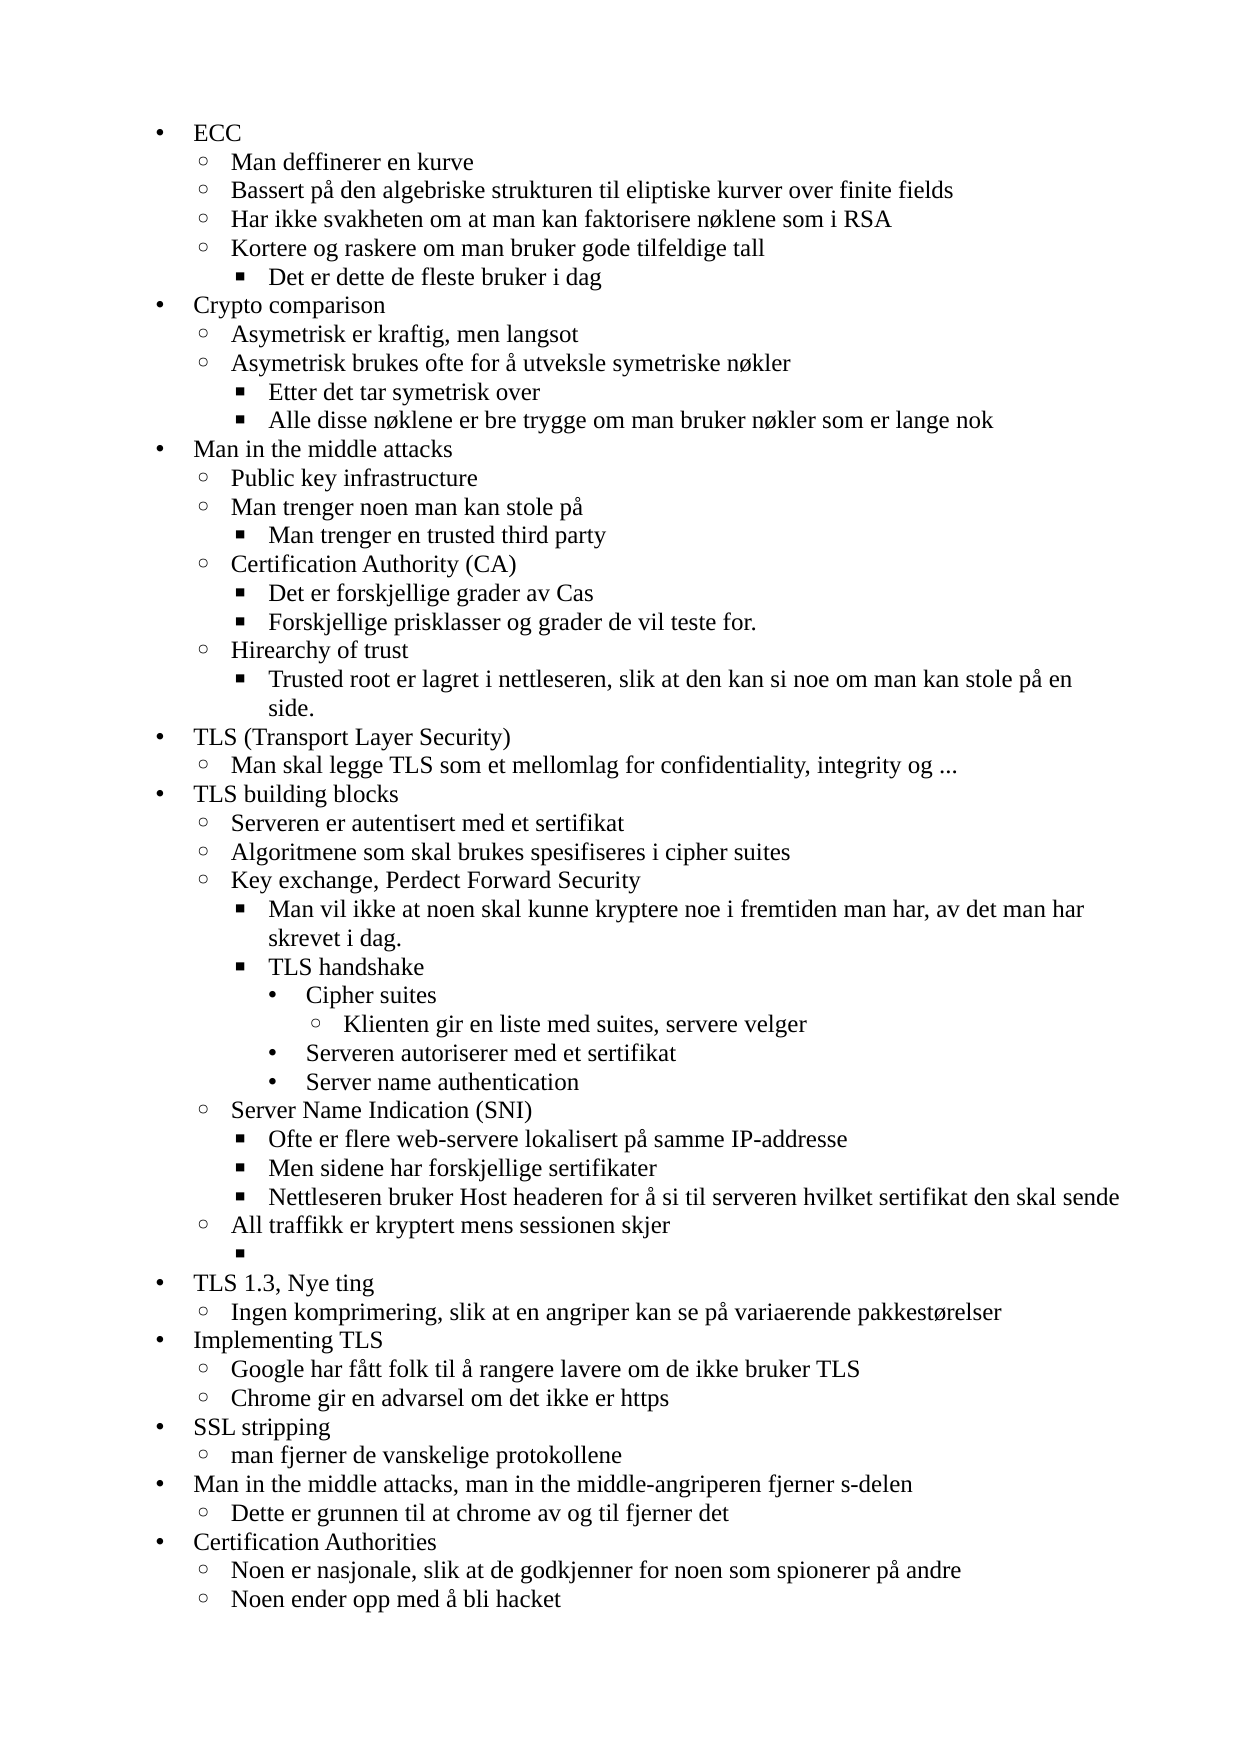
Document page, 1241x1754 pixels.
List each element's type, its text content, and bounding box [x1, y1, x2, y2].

list Men sidene har forskjellige sertifikater [231, 1153, 1122, 1182]
list Hirearchy of trust [193, 636, 1122, 664]
list TLS 1.3, Nye ting [156, 1268, 1122, 1297]
list Man deffinerer en kurve [193, 147, 1122, 176]
list Implementing TLS [156, 1326, 1122, 1354]
list Key exchange, Perdect Forward Security [193, 866, 1122, 894]
list Alle disse nøklene er bre trygge om man bruker nøkler som er lange nok [231, 406, 1122, 434]
list Man skal legge TLS som et mellomlag for confidentiality, integrity og ... [193, 751, 1122, 779]
list Trusted root er lagret i nettleseren, slik at den kan si noe om man kan stole på en side. [231, 664, 1122, 722]
list Cipher suites [268, 981, 1122, 1009]
list Man vil ikke at noen skal kunne kryptere noe i fremtiden man har, av det man har skrevet i dag. [231, 894, 1122, 952]
list Ingen komprimering, slik at en angriper kan se på variaerende pakkestørelser [193, 1297, 1122, 1326]
list Ofte er flere web-servere lokalisert på samme IP-addresse [231, 1124, 1122, 1153]
list Serveren er autentisert med et sertifikat [193, 808, 1122, 837]
list Certification Authority (CA) [193, 549, 1122, 578]
list TLS handshake [231, 952, 1122, 981]
list Asymetrisk brukes ofte for å utveksle symetriske nøkler [193, 348, 1122, 377]
list Det er dette de fleste bruker i dag [231, 262, 1122, 291]
list Man trenger noen man kan stole på [193, 492, 1122, 521]
list TLS (Transport Layer Security) [156, 722, 1122, 751]
list Nettleseren bruker Host headeren for å si til serveren hvilket sertifikat den skal sende [231, 1182, 1122, 1211]
list Google har fått folk til å rangere lavere om de ikke bruker TLS [193, 1354, 1122, 1383]
list Man in the middle attacks, man in the middle-angriperen fjerner s-delen [156, 1469, 1122, 1498]
list Etter det tar symetrisk over [231, 377, 1122, 406]
list Det er forskjellige grader av Cas [231, 578, 1122, 607]
list Asymetrisk er kraftig, men langsot [193, 319, 1122, 348]
list Man in the middle attacks [156, 434, 1122, 463]
list ECC [156, 118, 1122, 147]
list SSL stripping [156, 1412, 1122, 1441]
list Dette er grunnen til at chrome av og til fjerner det [193, 1498, 1122, 1527]
list Crypto comparison [156, 291, 1122, 319]
list Serveren autoriserer med et sertifikat [268, 1038, 1122, 1067]
list Noen er nasjonale, slik at de godkjenner for noen som spionerer på andre [193, 1556, 1122, 1584]
list Server name authentication [268, 1067, 1122, 1096]
list Man trenger en trusted third party [231, 521, 1122, 549]
list Har ikke svakheten om at man kan faktorisere nøklene som i RSA [193, 204, 1122, 233]
list Public key infrastructure [193, 463, 1122, 492]
list Chrome gir en advarsel om det ikke er https [193, 1383, 1122, 1412]
list Certification Authorities [156, 1527, 1122, 1556]
list Forskjellige prisklasser og grader de vil teste for. [231, 607, 1122, 636]
list Bassert på den algebriske strukturen til eliptiske kurver over finite fields [193, 176, 1122, 204]
list TLS building blocks [156, 779, 1122, 808]
list man fjerner de vanskelige protokollene [193, 1441, 1122, 1469]
list Klienten gir en liste med suites, servere velger [306, 1009, 1122, 1038]
list Server Name Indication (SNI) [193, 1096, 1122, 1124]
list Algoritmene som skal brukes spesifiseres i cipher suites [193, 837, 1122, 866]
list Noen ender opp med å bli hacket [193, 1584, 1122, 1613]
list Kortere og raskere om man bruker gode tilfeldige tall [193, 233, 1122, 262]
list All traffikk er kryptert mens sessionen skjer [193, 1211, 1122, 1239]
